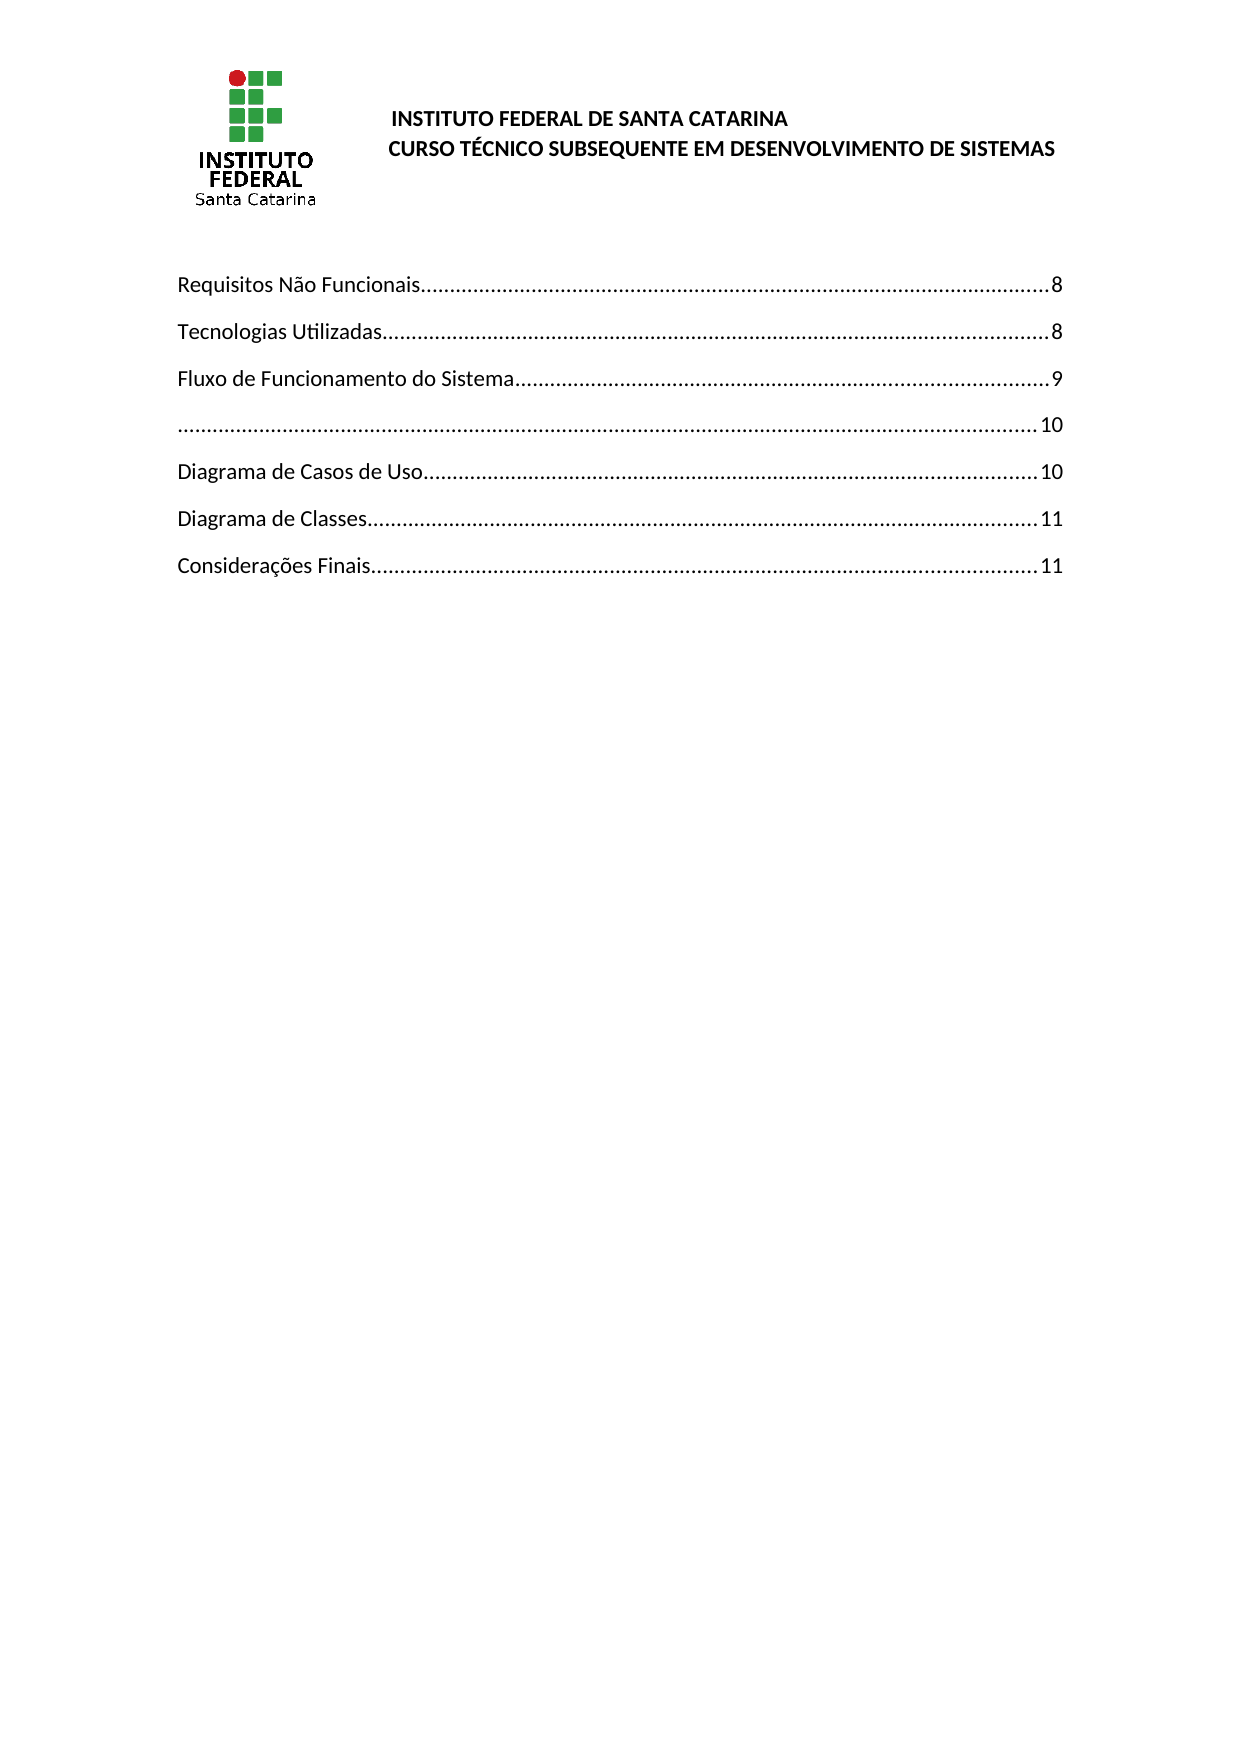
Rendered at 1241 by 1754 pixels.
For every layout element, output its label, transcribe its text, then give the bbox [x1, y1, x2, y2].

text Requisitos Não Funcionais 8 [177, 270, 1063, 298]
text Diagrama de Classes 11 [177, 504, 1063, 532]
text Tecnologias Utilizadas 8 [177, 317, 1063, 345]
text Fluxo de Funcionamento do Sistema 9 [177, 364, 1063, 392]
text Diagrama de Casos de Uso 10 [177, 457, 1063, 485]
text Considerações Finais 11 [177, 551, 1063, 579]
picture [173, 67, 338, 208]
text 10 [177, 411, 1063, 438]
